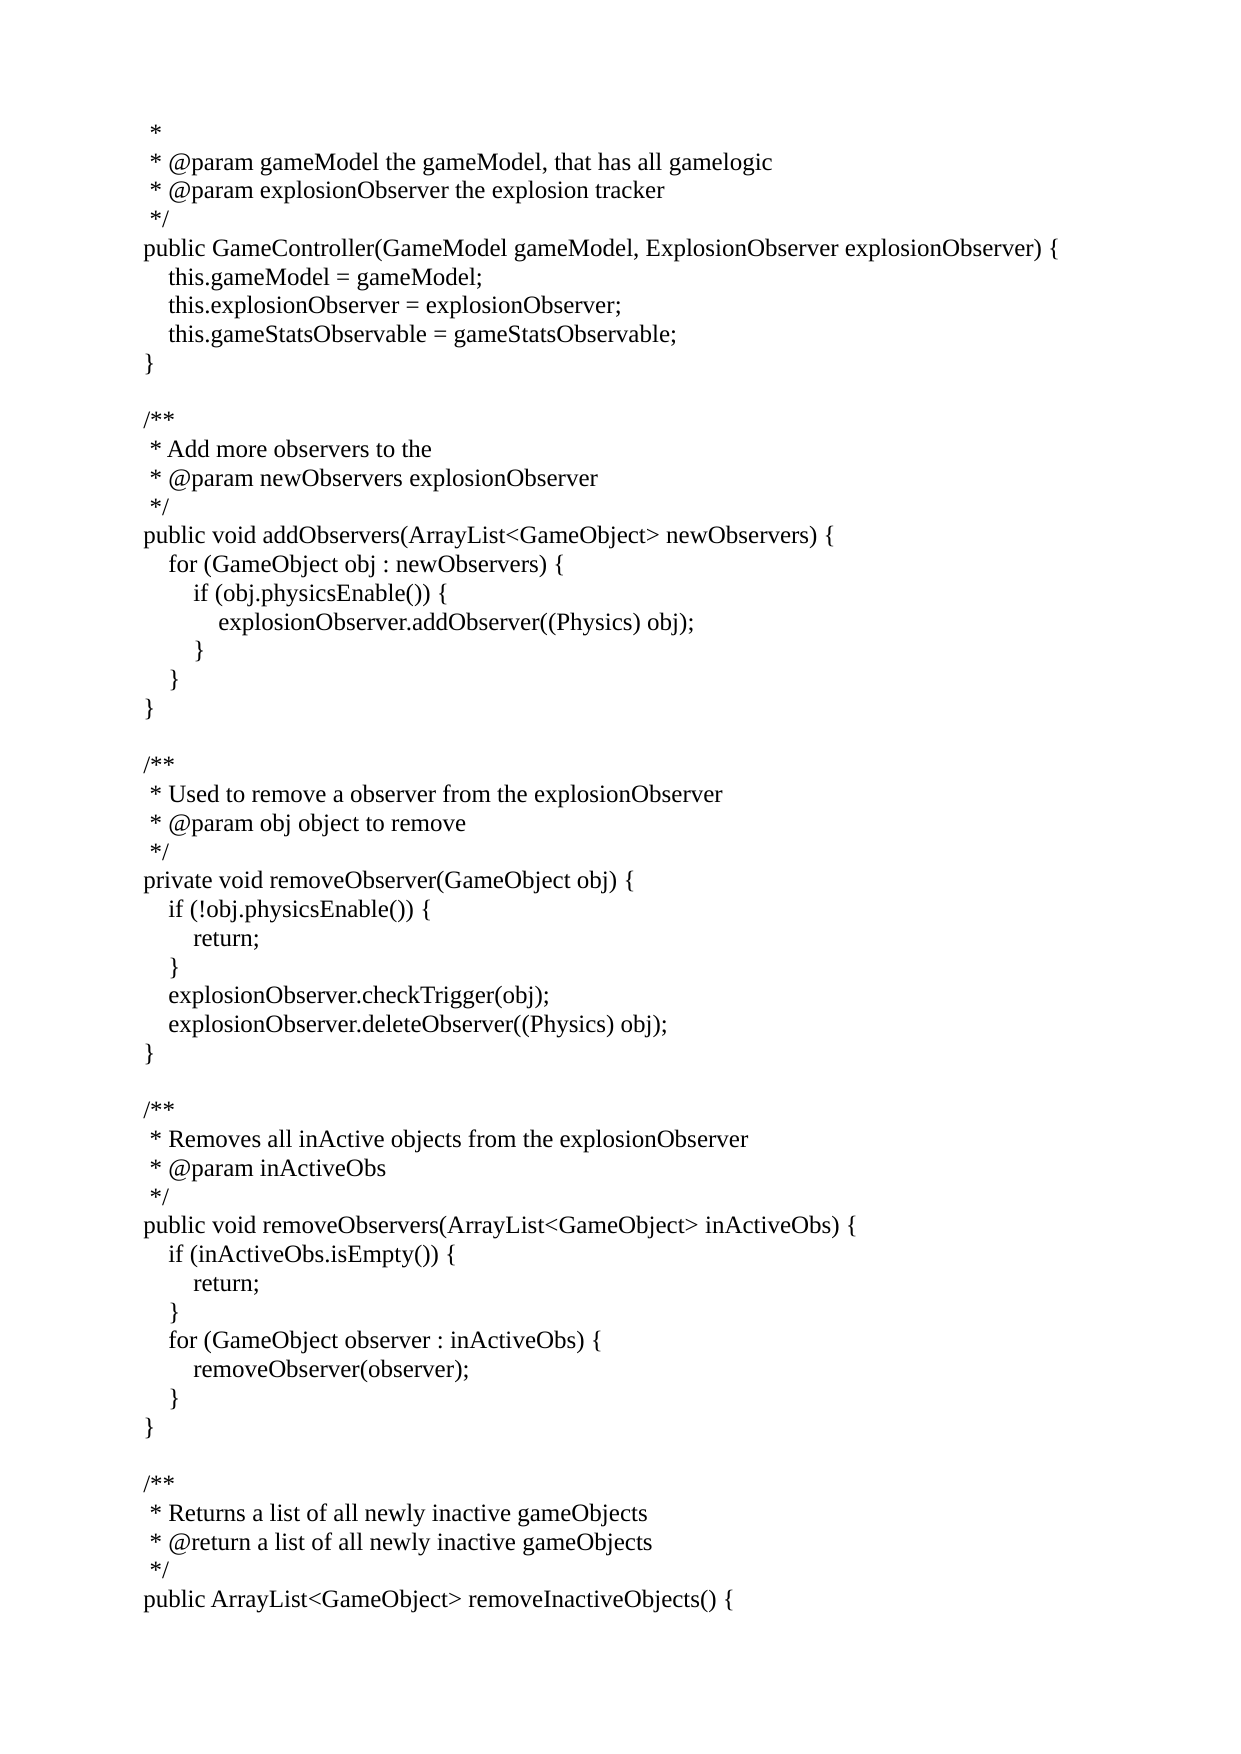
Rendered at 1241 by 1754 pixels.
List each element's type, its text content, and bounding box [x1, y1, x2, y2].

text /** [118, 1096, 1122, 1124]
text * @return a list of all newly inactive gameObjects [118, 1527, 1122, 1556]
text } [118, 1412, 1122, 1441]
text for (GameObject observer : inActiveObs) { [118, 1326, 1122, 1354]
text * @param obj object to remove [118, 808, 1122, 837]
text private void removeObserver(GameObject obj) { [118, 866, 1122, 894]
text return; [118, 1268, 1122, 1297]
text /** [118, 1469, 1122, 1498]
text } [118, 664, 1122, 693]
text } [118, 1038, 1122, 1067]
text /** [118, 751, 1122, 779]
text this.explosionObserver = explosionObserver; [118, 291, 1122, 319]
text * Returns a list of all newly inactive gameObjects [118, 1498, 1122, 1527]
text * [118, 118, 1122, 147]
text /** [118, 406, 1122, 434]
text * @param explosionObserver the explosion tracker [118, 176, 1122, 204]
text */ [118, 204, 1122, 233]
text } [118, 348, 1122, 377]
text } [118, 636, 1122, 664]
text * @param newObservers explosionObserver [118, 463, 1122, 492]
text } [118, 952, 1122, 981]
text public void removeObservers(ArrayList<GameObject> inActiveObs) { [118, 1211, 1122, 1239]
text * @param gameModel the gameModel, that has all gamelogic [118, 147, 1122, 176]
text if (!obj.physicsEnable()) { [118, 894, 1122, 923]
text if (inActiveObs.isEmpty()) { [118, 1239, 1122, 1268]
text } [118, 1383, 1122, 1412]
text if (obj.physicsEnable()) { [118, 578, 1122, 607]
text * Removes all inActive objects from the explosionObserver [118, 1124, 1122, 1153]
text this.gameStatsObservable = gameStatsObservable; [118, 319, 1122, 348]
text public void addObservers(ArrayList<GameObject> newObservers) { [118, 521, 1122, 549]
text public GameController(GameModel gameModel, ExplosionObserver explosionObserver) { [118, 233, 1122, 262]
text return; [118, 923, 1122, 952]
text } [118, 693, 1122, 722]
text explosionObserver.checkTrigger(obj); [118, 981, 1122, 1009]
text } [118, 1297, 1122, 1326]
text * Used to remove a observer from the explosionObserver [118, 779, 1122, 808]
text removeObserver(observer); [118, 1354, 1122, 1383]
text explosionObserver.deleteObserver((Physics) obj); [118, 1009, 1122, 1038]
text * Add more observers to the [118, 434, 1122, 463]
text */ [118, 1182, 1122, 1211]
text for (GameObject obj : newObservers) { [118, 549, 1122, 578]
text */ [118, 837, 1122, 866]
text this.gameModel = gameModel; [118, 262, 1122, 291]
text public ArrayList<GameObject> removeInactiveObjects() { [118, 1584, 1122, 1613]
text * @param inActiveObs [118, 1153, 1122, 1182]
text */ [118, 492, 1122, 521]
text explosionObserver.addObserver((Physics) obj); [118, 607, 1122, 636]
text */ [118, 1556, 1122, 1584]
